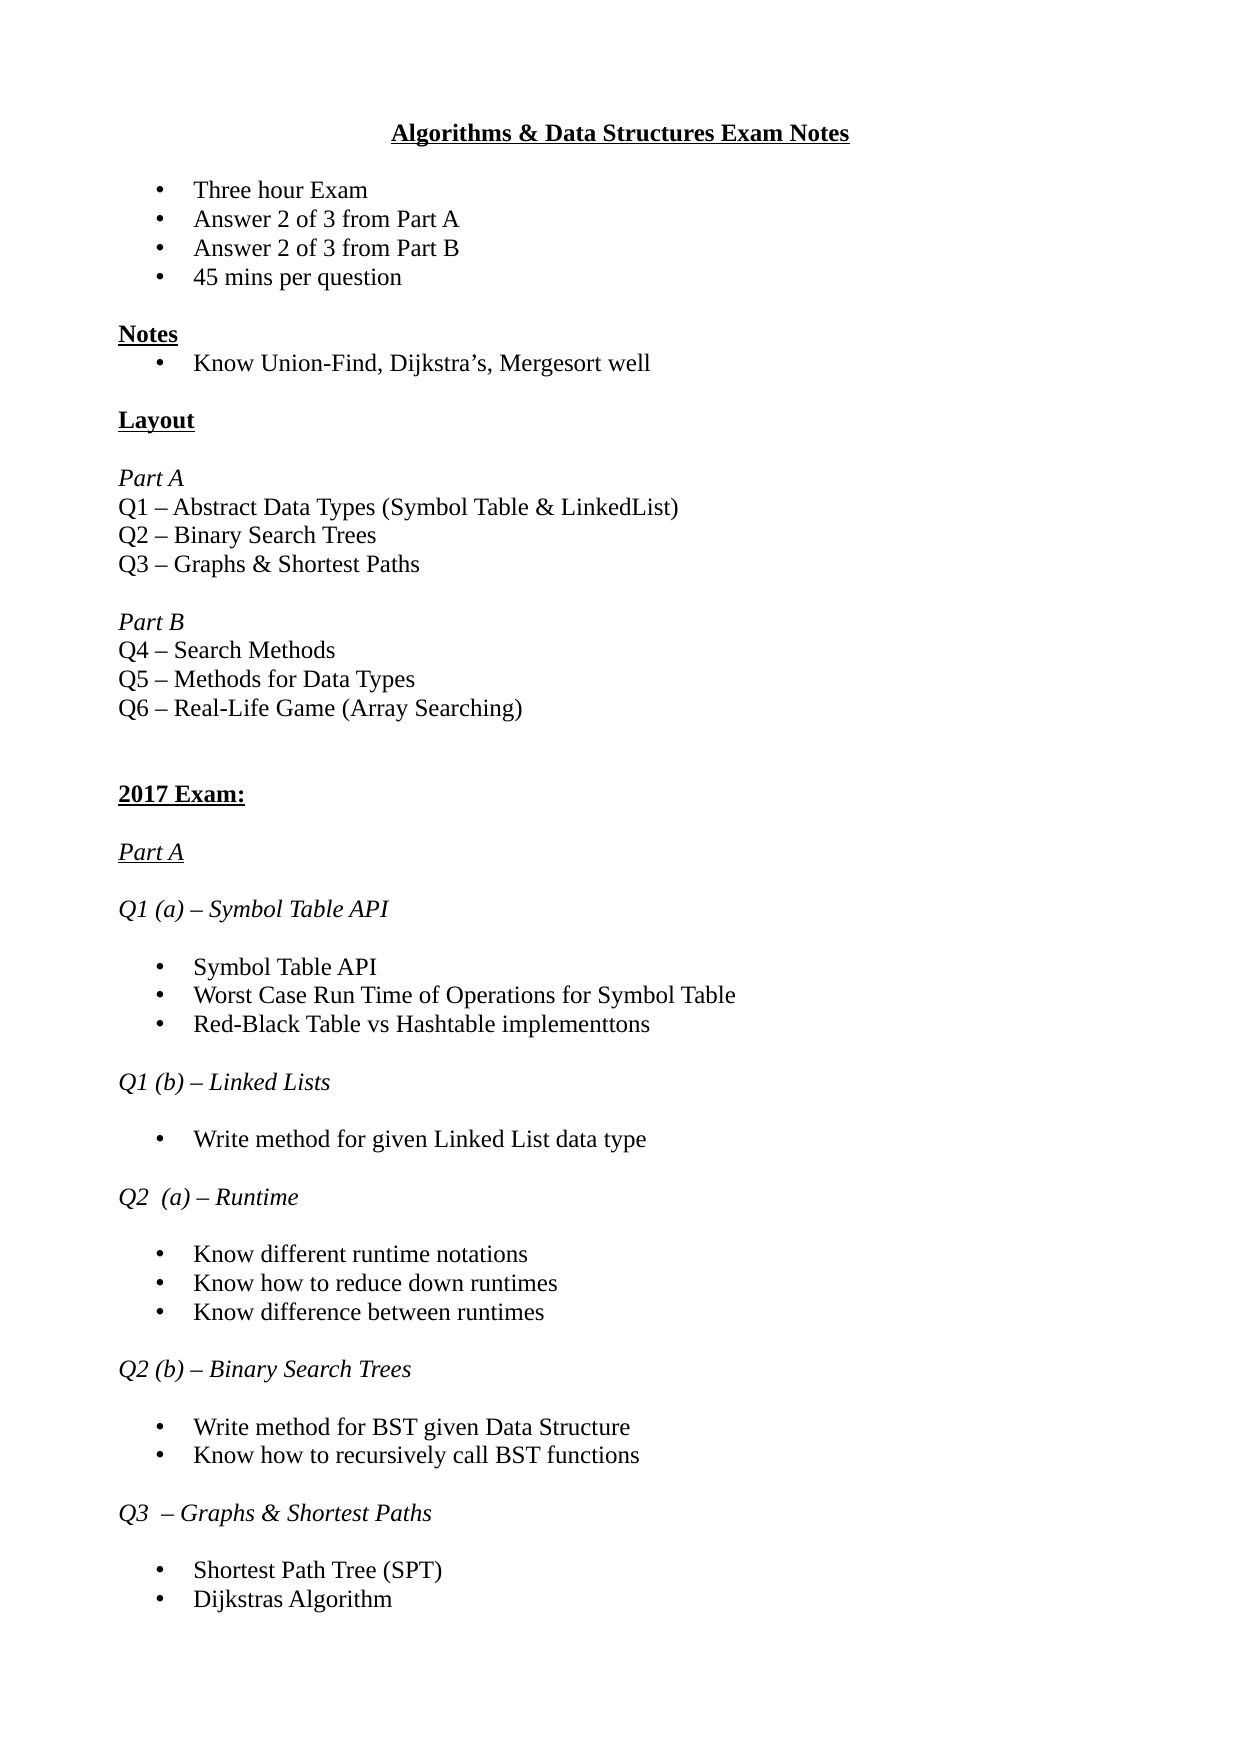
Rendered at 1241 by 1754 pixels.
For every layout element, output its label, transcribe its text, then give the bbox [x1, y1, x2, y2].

text Q1 (b) – Linked Lists [118, 1067, 1122, 1096]
list Answer 2 of 3 from Part B [156, 233, 1122, 262]
list Symbol Table API [156, 952, 1122, 981]
text Notes [118, 319, 1122, 348]
list Know different runtime notations [156, 1239, 1122, 1268]
list Red-Black Table vs Hashtable implementtons [156, 1009, 1122, 1038]
list Know how to reduce down runtimes [156, 1268, 1122, 1297]
text Q2 – Binary Search Trees [118, 521, 1122, 549]
text Part B [118, 607, 1122, 636]
list Know difference between runtimes [156, 1297, 1122, 1326]
list 45 mins per question [156, 262, 1122, 291]
list Know how to recursively call BST functions [156, 1441, 1122, 1469]
text Q4 – Search Methods [118, 636, 1122, 664]
text Q1 (a) – Symbol Table API [118, 894, 1122, 923]
text Q6 – Real-Life Game (Array Searching) [118, 693, 1122, 722]
text 2017 Exam: [118, 779, 1122, 808]
list Write method for given Linked List data type [156, 1124, 1122, 1153]
list Dijkstras Algorithm [156, 1584, 1122, 1613]
text Part A [118, 463, 1122, 492]
text Q3 – Graphs & Shortest Paths [118, 1498, 1122, 1527]
text Q3 – Graphs & Shortest Paths [118, 549, 1122, 578]
text Part A [118, 837, 1122, 866]
text Algorithms & Data Structures Exam Notes [118, 118, 1122, 147]
text Q2 (a) – Runtime [118, 1182, 1122, 1211]
list Shortest Path Tree (SPT) [156, 1556, 1122, 1584]
text Q1 – Abstract Data Types (Symbol Table & LinkedList) [118, 492, 1122, 521]
text Q2 (b) – Binary Search Trees [118, 1354, 1122, 1383]
list Answer 2 of 3 from Part A [156, 204, 1122, 233]
list Three hour Exam [156, 176, 1122, 204]
list Know Union-Find, Dijkstra’s, Mergesort well [156, 348, 1122, 377]
text Layout [118, 406, 1122, 434]
list Write method for BST given Data Structure [156, 1412, 1122, 1441]
list Worst Case Run Time of Operations for Symbol Table [156, 981, 1122, 1009]
text Q5 – Methods for Data Types [118, 664, 1122, 693]
